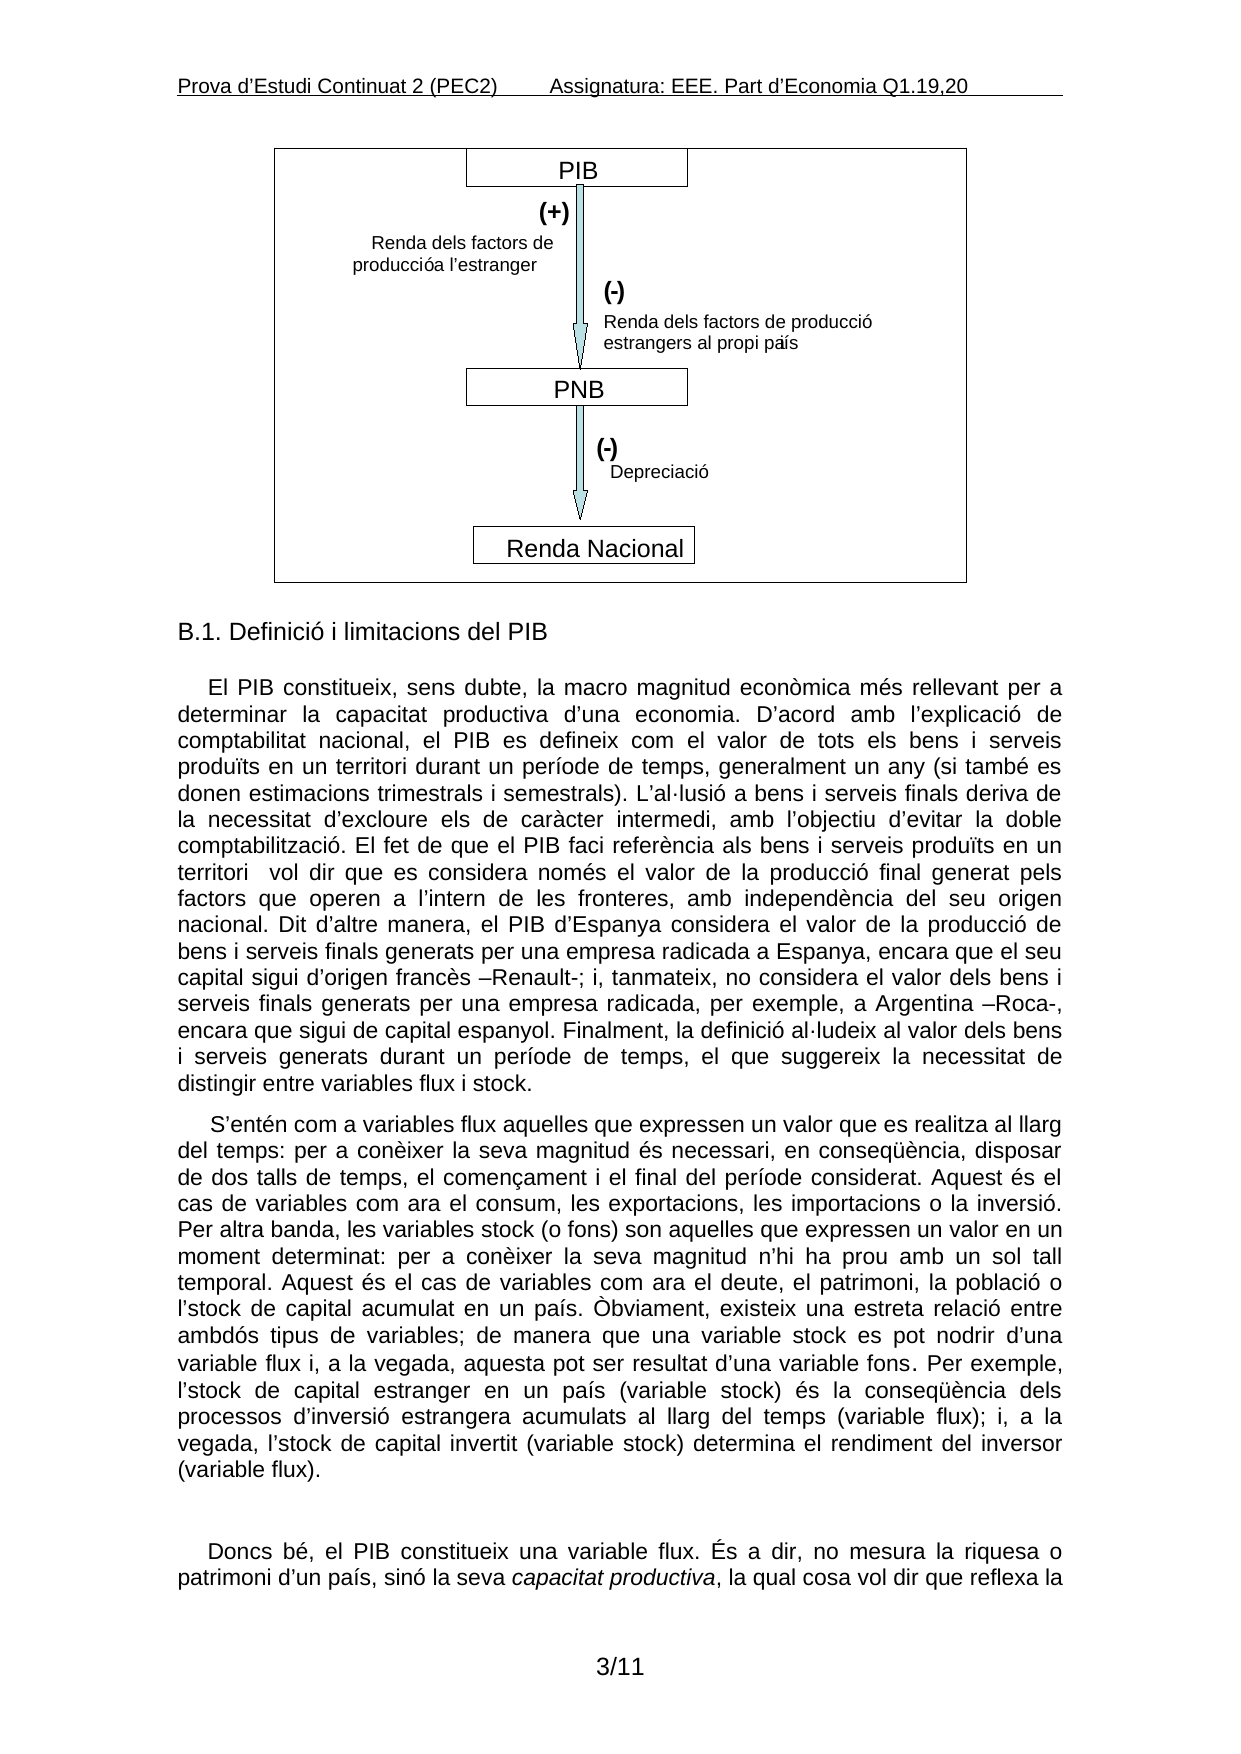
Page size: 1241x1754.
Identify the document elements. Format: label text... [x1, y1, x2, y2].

text Doncs bé, el PIB constitueix una variable flux. És a dir, no mesura la riquesa o patrimoni d’un país, sinó la seva capacitat productiva, la qual cosa vol dir que reflexa la [177, 1538, 1063, 1591]
text B.1. Definició i limitacions del PIB [177, 617, 1063, 645]
table_header [467, 369, 687, 405]
text S’entén com a variables flux aquelles que expressen un valor que es realitza al llarg del temps: per a conèixer la seva magnitud és necessari, en conseqüència, disposar de dos talls de temps, el començament i el final del període considerat. Aquest és el cas de variables com ara el consum, les exportacions, les importacions o la inversió. Per altra banda, les variables stock (o fons) son aquelles que expressen un valor en un moment determinat: per a conèixer la seva magnitud n’hi ha prou amb un sol tall temporal. Aquest és el cas de variables com ara el deute, el patrimoni, la població o l’stock de capital acumulat en un país. Òbviament, existeix una estreta relació entre ambdós tipus de variables; de manera que una variable stock es pot nodrir d’una variable flux i, a la vegada, aquesta pot ser resultat d’una variable fons. Per exemple, l’stock de capital estranger en un país (variable stock) és la conseqüència dels processos d’inversió estrangera acumulats al llarg del temps (variable flux); i, a la vegada, l’stock de capital invertit (variable stock) determina el rendiment del inversor (variable flux). [177, 1111, 1063, 1482]
table_header [275, 149, 966, 582]
table_header [467, 149, 687, 186]
text El PIB constitueix, sens dubte, la macro magnitud econòmica més rellevant per a determinar la capacitat productiva d’una economia. D’acord amb l’explicació de comptabilitat nacional, el PIB es defineix com el valor de tots els bens i serveis produïts en un territori durant un període de temps, generalment un any (si també es donen estimacions trimestrals i semestrals). L’al·lusió a bens i serveis finals deriva de la necessitat d’excloure els de caràcter intermedi, amb l’objectiu d’evitar la doble comptabilització. El fet de que el PIB faci referència als bens i serveis produïts en un territori vol dir que es considera només el valor de la producció final generat pels factors que operen a l’intern de les fronteres, amb independència del seu origen nacional. Dit d’altre manera, el PIB d’Espanya considera el valor de la producció de bens i serveis finals generats per una empresa radicada a Espanya, encara que el seu capital sigui d’origen francès –Renault-; i, tanmateix, no considera el valor dels bens i serveis finals generats per una empresa radicada, per exemple, a Argentina –Roca-, encara que sigui de capital espanyol. Finalment, la definició al·ludeix al valor dels bens i serveis generats durant un període de temps, el que suggereix la necessitat de distingir entre variables flux i stock. [177, 674, 1063, 1096]
